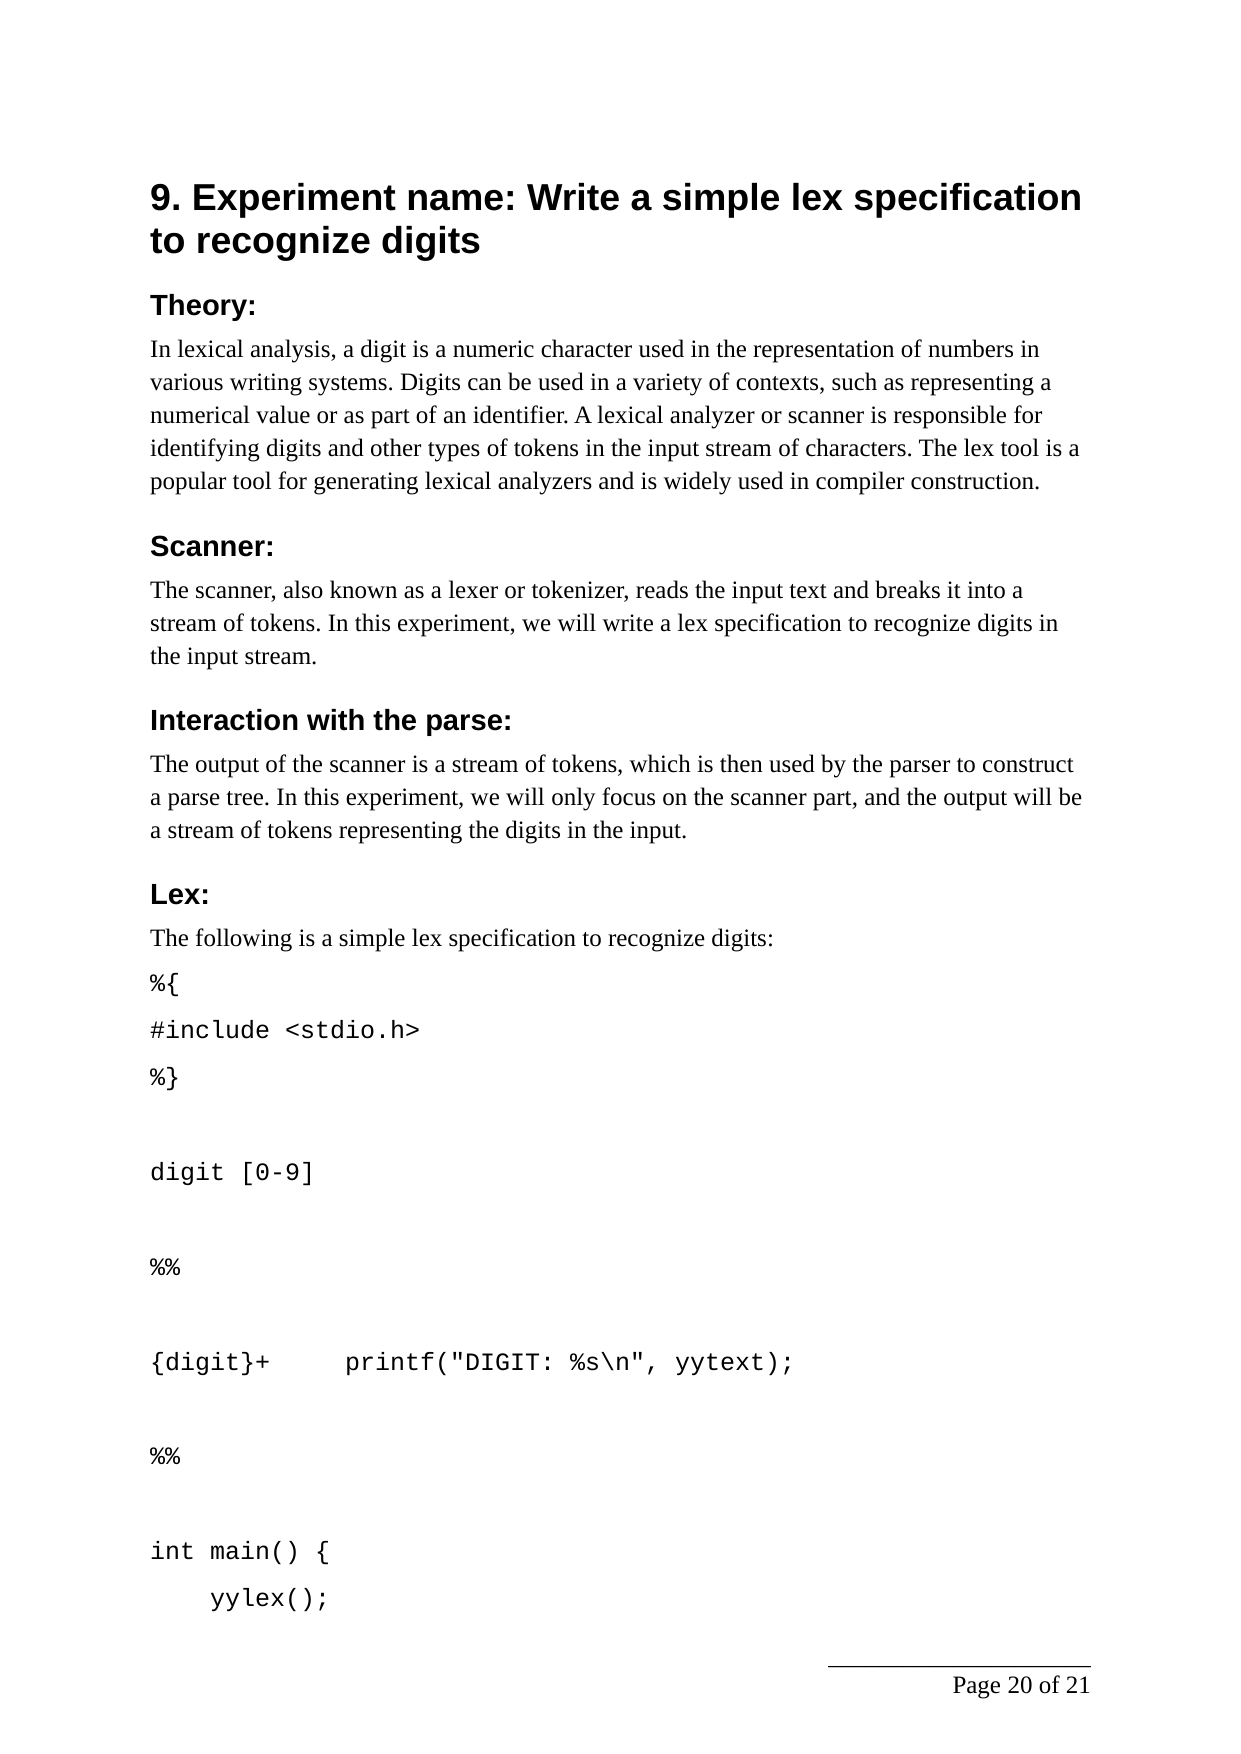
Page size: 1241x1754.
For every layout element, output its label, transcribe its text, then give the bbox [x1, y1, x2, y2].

subtitle Interaction with the parse: [150, 703, 1091, 736]
subtitle Lex: [150, 877, 1091, 911]
text In lexical analysis, a digit is a numeric character used in the representation of numbers in various writing systems. Digits can be used in a variety of contexts, such as representing a numerical value or as part of an identifier. A lexical analyzer or scanner is responsible for identifying digits and other types of tokens in the input stream of characters. The lex tool is a popular tool for generating lexical analyzers and is widely used in compiler construction. [150, 334, 1091, 495]
subtitle 9. Experiment name: Write a simple lex specification to recognize digits [150, 175, 1091, 261]
subtitle Theory: [150, 288, 1091, 322]
text %{ [150, 971, 1091, 999]
text %% [150, 1444, 1091, 1472]
text The scanner, also known as a lexer or tokenizer, reads the input text and breaks it into a stream of tokens. In this experiment, we will write a lex specification to recognize digits in the input stream. [150, 575, 1091, 669]
text The output of the scanner is a stream of tokens, which is then used by the parser to construct a parse tree. In this experiment, we will only focus on the scanner part, and the output will be a stream of tokens representing the digits in the input. [150, 749, 1091, 844]
text #include <stdio.h> [150, 1018, 1091, 1046]
text The following is a simple lex specification to recognize digits: [150, 923, 1091, 952]
text int main() { [150, 1538, 1091, 1567]
text %} [150, 1065, 1091, 1093]
text digit [0-9] [150, 1160, 1091, 1188]
text {digit}+ printf("DIGIT: %s\n", yytext); [150, 1349, 1091, 1377]
text yylex(); [150, 1586, 1091, 1614]
subtitle Scanner: [150, 529, 1091, 562]
text %% [150, 1254, 1091, 1283]
